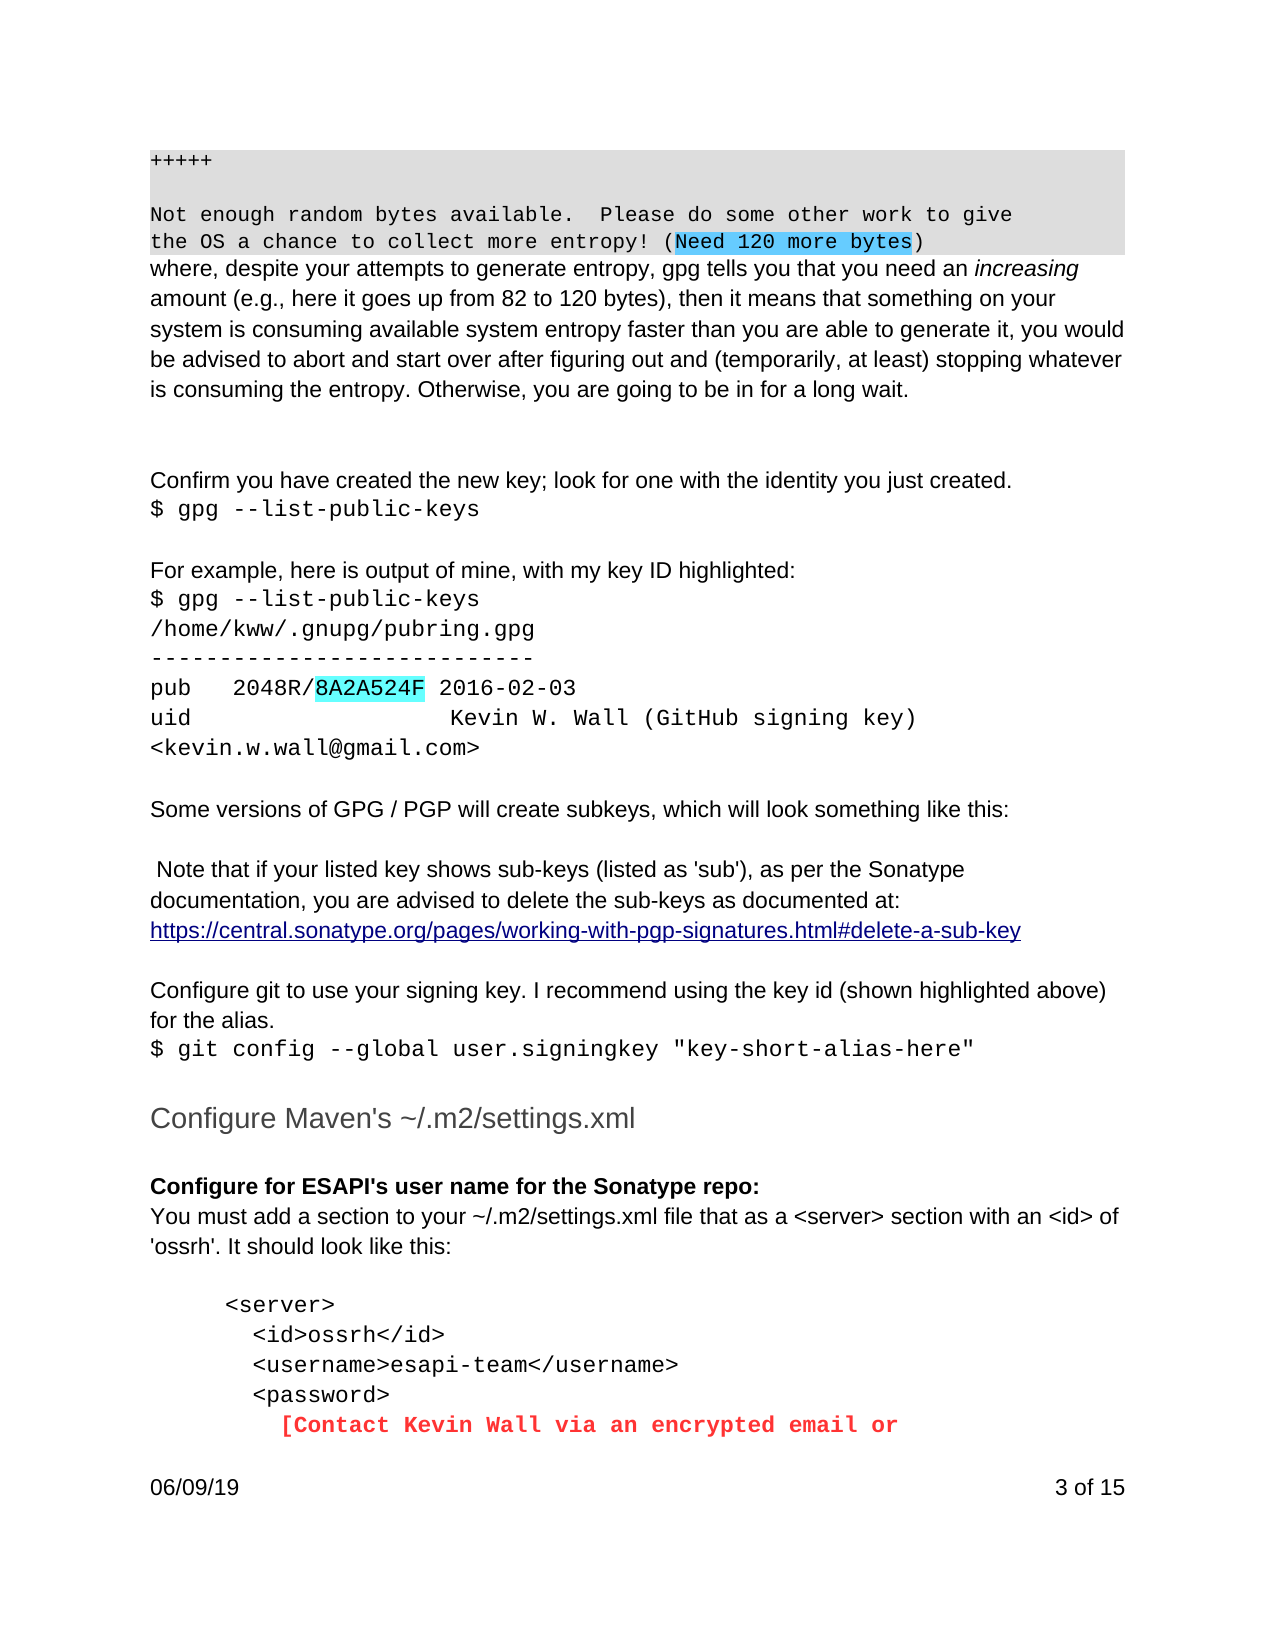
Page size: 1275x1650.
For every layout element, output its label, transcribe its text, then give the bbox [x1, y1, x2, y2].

text Configure git to use your signing key. I recommend using the key id (shown highlighted above) for the alias. [150, 977, 1125, 1034]
text uid Kevin W. Wall (GitHub signing key) <kevin.w.wall@gmail.com> [150, 706, 1125, 762]
text You must add a section to your ~/.m2/settings.xml file that as a <server> section with an <id> of 'ossrh'. It should look like this: [150, 1203, 1125, 1260]
subtitle Configure Maven's ~/.m2/settings.xml [150, 1101, 1125, 1134]
text Confirm you have created the new key; look for one with the identity you just created. [150, 467, 1125, 493]
text Note that if your listed key shows sub-keys (listed as 'sub'), as per the Sonatype documentation, you are advised to delete the sub-keys as documented at: [150, 856, 1125, 913]
text pub 2048R/8A2A524F 2016-02-03 [150, 676, 1125, 702]
text where, despite your attempts to generate entropy, gpg tells you that you need an increasing amount (e.g., here it goes up from 82 to 120 bytes), then it means that something on your system is consuming available system entropy faster than you are able to generate it, you would be advised to abort and start over after figuring out and (temporarily, at least) stopping whatever is consuming the entropy. Otherwise, you are going to be in for a long wait. [150, 255, 1125, 402]
table_header +++++ Not enough random bytes available. Please do some other work to give the OS a chance to collect more entropy! (Need 120 more bytes) [150, 150, 1125, 255]
text <password> [225, 1383, 1125, 1409]
text $ git config --global user.signingkey "key-short-alias-here" [150, 1038, 1125, 1064]
text For example, here is output of mine, with my key ID highlighted: [150, 557, 1125, 583]
text Configure for ESAPI's user name for the Sonatype repo: [150, 1173, 1125, 1199]
text $ gpg --list-public-keys [150, 497, 1125, 523]
text ---------------------------- [150, 647, 1125, 673]
text <username>esapi-team</username> [225, 1353, 1125, 1379]
text <server> [225, 1294, 1125, 1320]
text https://central.sonatype.org/pages/working-with-pgp-signatures.html#delete-a-sub-key [150, 917, 1125, 943]
text [Contact Kevin Wall via an encrypted email or [225, 1413, 1125, 1439]
text Some versions of GPG / PGP will create subkeys, which will look something like this: [150, 796, 1125, 822]
text <id>ossrh</id> [225, 1323, 1125, 1349]
text /home/kww/.gnupg/pubring.gpg [150, 617, 1125, 643]
text $ gpg --list-public-keys [150, 587, 1125, 613]
